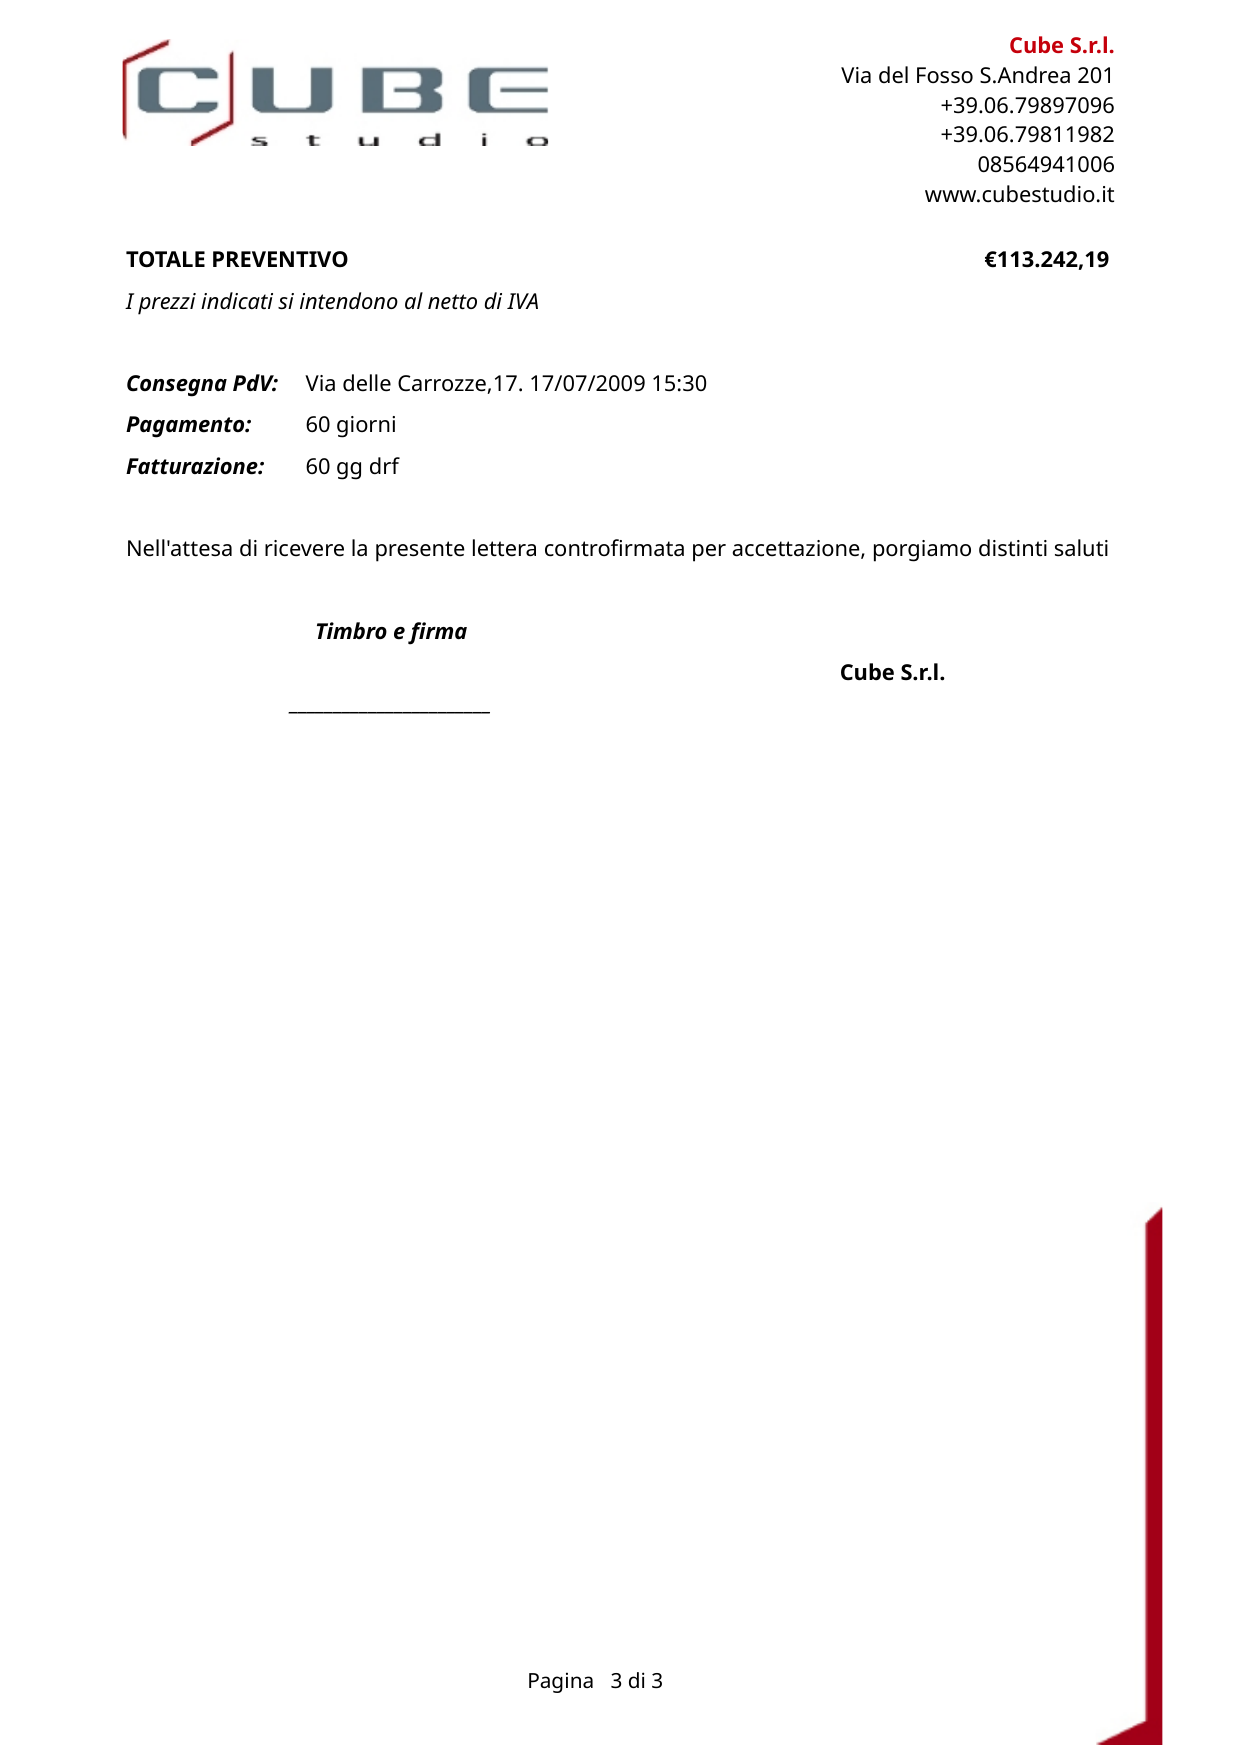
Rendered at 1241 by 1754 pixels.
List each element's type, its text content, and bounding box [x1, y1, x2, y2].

table_cell Via delle Carrozze,17. 17/07/2009 15:30 [300, 363, 1121, 404]
table_cell [677, 321, 955, 362]
table_cell [955, 486, 1121, 527]
table_cell Fatturazione: [120, 445, 300, 486]
picture [1095, 1202, 1163, 1745]
table_cell [955, 280, 1121, 321]
table_cell Nell'attesa di ricevere la presente lettera controfirmata per accettazione, porgiamo distinti saluti [120, 528, 1121, 569]
table_cell Timbro e firma [120, 610, 670, 651]
table_cell [120, 486, 300, 527]
table_cell Pagamento: [120, 404, 300, 445]
table_cell _______________________ [120, 651, 670, 736]
picture [122, 39, 549, 146]
table_cell 60 gg drf [300, 445, 1121, 486]
table_header TOTALE PREVENTIVO [120, 239, 955, 280]
table_cell [955, 321, 1121, 362]
table_cell [677, 486, 955, 527]
table_cell I prezzi indicati si intendono al netto di IVA [120, 280, 955, 321]
table_cell [670, 610, 1121, 651]
table_header €113.242,19 [955, 239, 1121, 280]
table_cell Consegna PdV: [120, 363, 300, 404]
table_cell [300, 321, 677, 362]
table_cell [120, 569, 1121, 610]
table_cell 60 giorni [300, 404, 1121, 445]
table_cell [120, 321, 300, 362]
table_cell [300, 486, 677, 527]
table_cell Cube S.r.l. [670, 651, 1121, 736]
